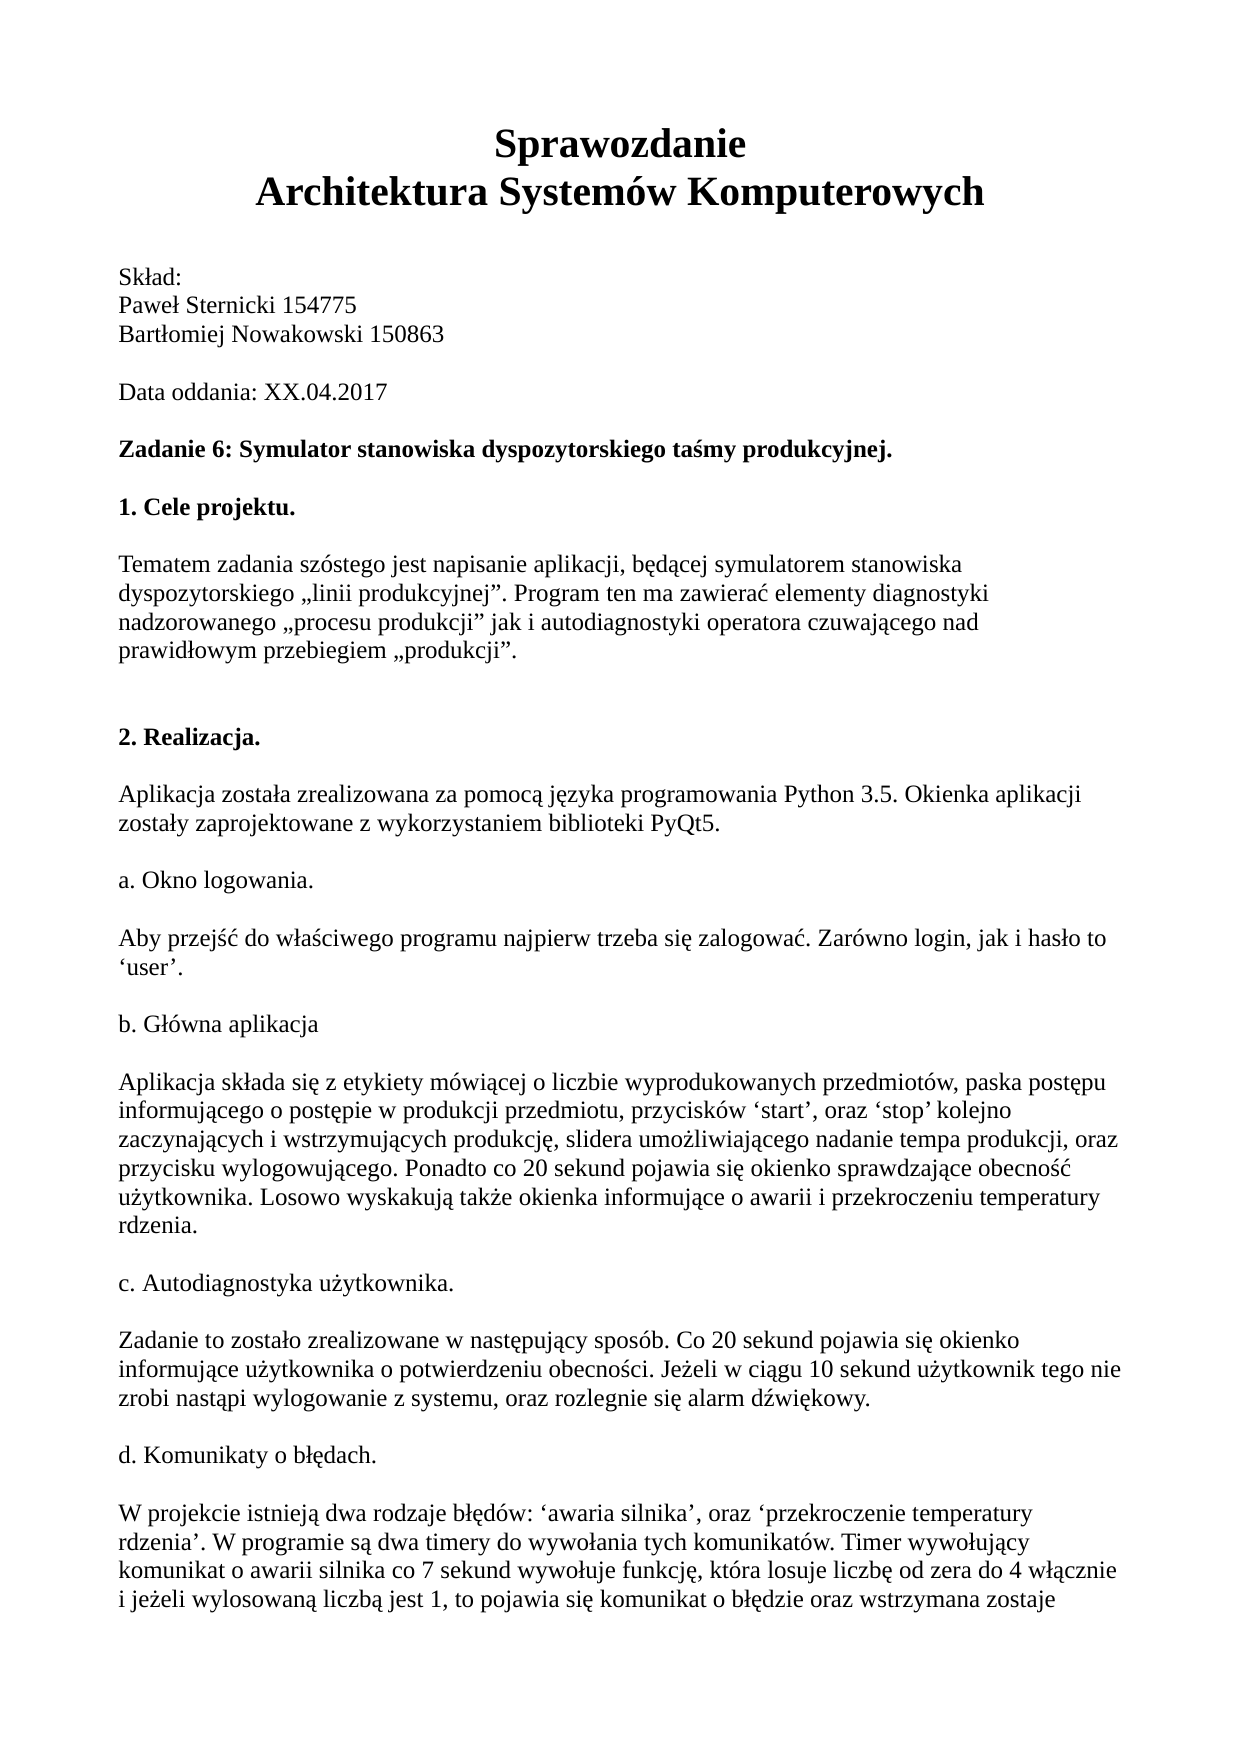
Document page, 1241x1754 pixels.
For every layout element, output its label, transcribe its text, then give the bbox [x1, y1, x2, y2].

text Zadanie to zostało zrealizowane w następujący sposób. Co 20 sekund pojawia się okienko informujące użytkownika o potwierdzeniu obecności. Jeżeli w ciągu 10 sekund użytkownik tego nie zrobi nastąpi wylogowanie z systemu, oraz rozlegnie się alarm dźwiękowy. [118, 1326, 1122, 1412]
text a. Okno logowania. [118, 866, 1122, 894]
text nadzorowanego „procesu produkcji” jak i autodiagnostyki operatora czuwającego nad prawidłowym przebiegiem „produkcji”. [118, 607, 1122, 722]
text Data oddania: XX.04.2017 [118, 377, 1122, 406]
text Paweł Sternicki 154775 [118, 291, 1122, 319]
text 2. Realizacja. [118, 722, 1122, 751]
text d. Komunikaty o błędach. [118, 1441, 1122, 1469]
text Skład: [118, 262, 1122, 291]
text 1. Cele projektu. [118, 492, 1122, 521]
text Sprawozdanie [118, 118, 1122, 166]
text Aplikacja została zrealizowana za pomocą języka programowania Python 3.5. Okienka aplikacji zostały zaprojektowane z wykorzystaniem biblioteki PyQt5. [118, 779, 1122, 837]
text b. Główna aplikacja [118, 1009, 1122, 1038]
text Bartłomiej Nowakowski 150863 [118, 319, 1122, 348]
text Aplikacja składa się z etykiety mówiącej o liczbie wyprodukowanych przedmiotów, paska postępu informującego o postępie w produkcji przedmiotu, przycisków ‘start’, oraz ‘stop’ kolejno zaczynających i wstrzymujących produkcję, slidera umożliwiającego nadanie tempa produkcji, oraz przycisku wylogowującego. Ponadto co 20 sekund pojawia się okienko sprawdzające obecność użytkownika. Losowo wyskakują także okienka informujące o awarii i przekroczeniu temperatury rdzenia. [118, 1067, 1122, 1239]
text c. Autodiagnostyka użytkownika. [118, 1268, 1122, 1297]
text Architektura Systemów Komputerowych [118, 166, 1122, 214]
text Zadanie 6: Symulator stanowiska dyspozytorskiego taśmy produkcyjnej. [118, 434, 1122, 463]
text Aby przejść do właściwego programu najpierw trzeba się zalogować. Zarówno login, jak i hasło to ‘user’. [118, 923, 1122, 981]
text Tematem zadania szóstego jest napisanie aplikacji, będącej symulatorem stanowiska dyspozytorskiego „linii produkcyjnej”. Program ten ma zawierać elementy diagnostyki [118, 549, 1122, 607]
text W projekcie istnieją dwa rodzaje błędów: ‘awaria silnika’, oraz ‘przekroczenie temperatury rdzenia’. W programie są dwa timery do wywołania tych komunikatów. Timer wywołujący komunikat o awarii silnika co 7 sekund wywołuje funkcję, która losuje liczbę od zera do 4 włącznie i jeżeli wylosowaną liczbą jest 1, to pojawia się komunikat o błędzie oraz wstrzymana zostaje [118, 1498, 1122, 1613]
